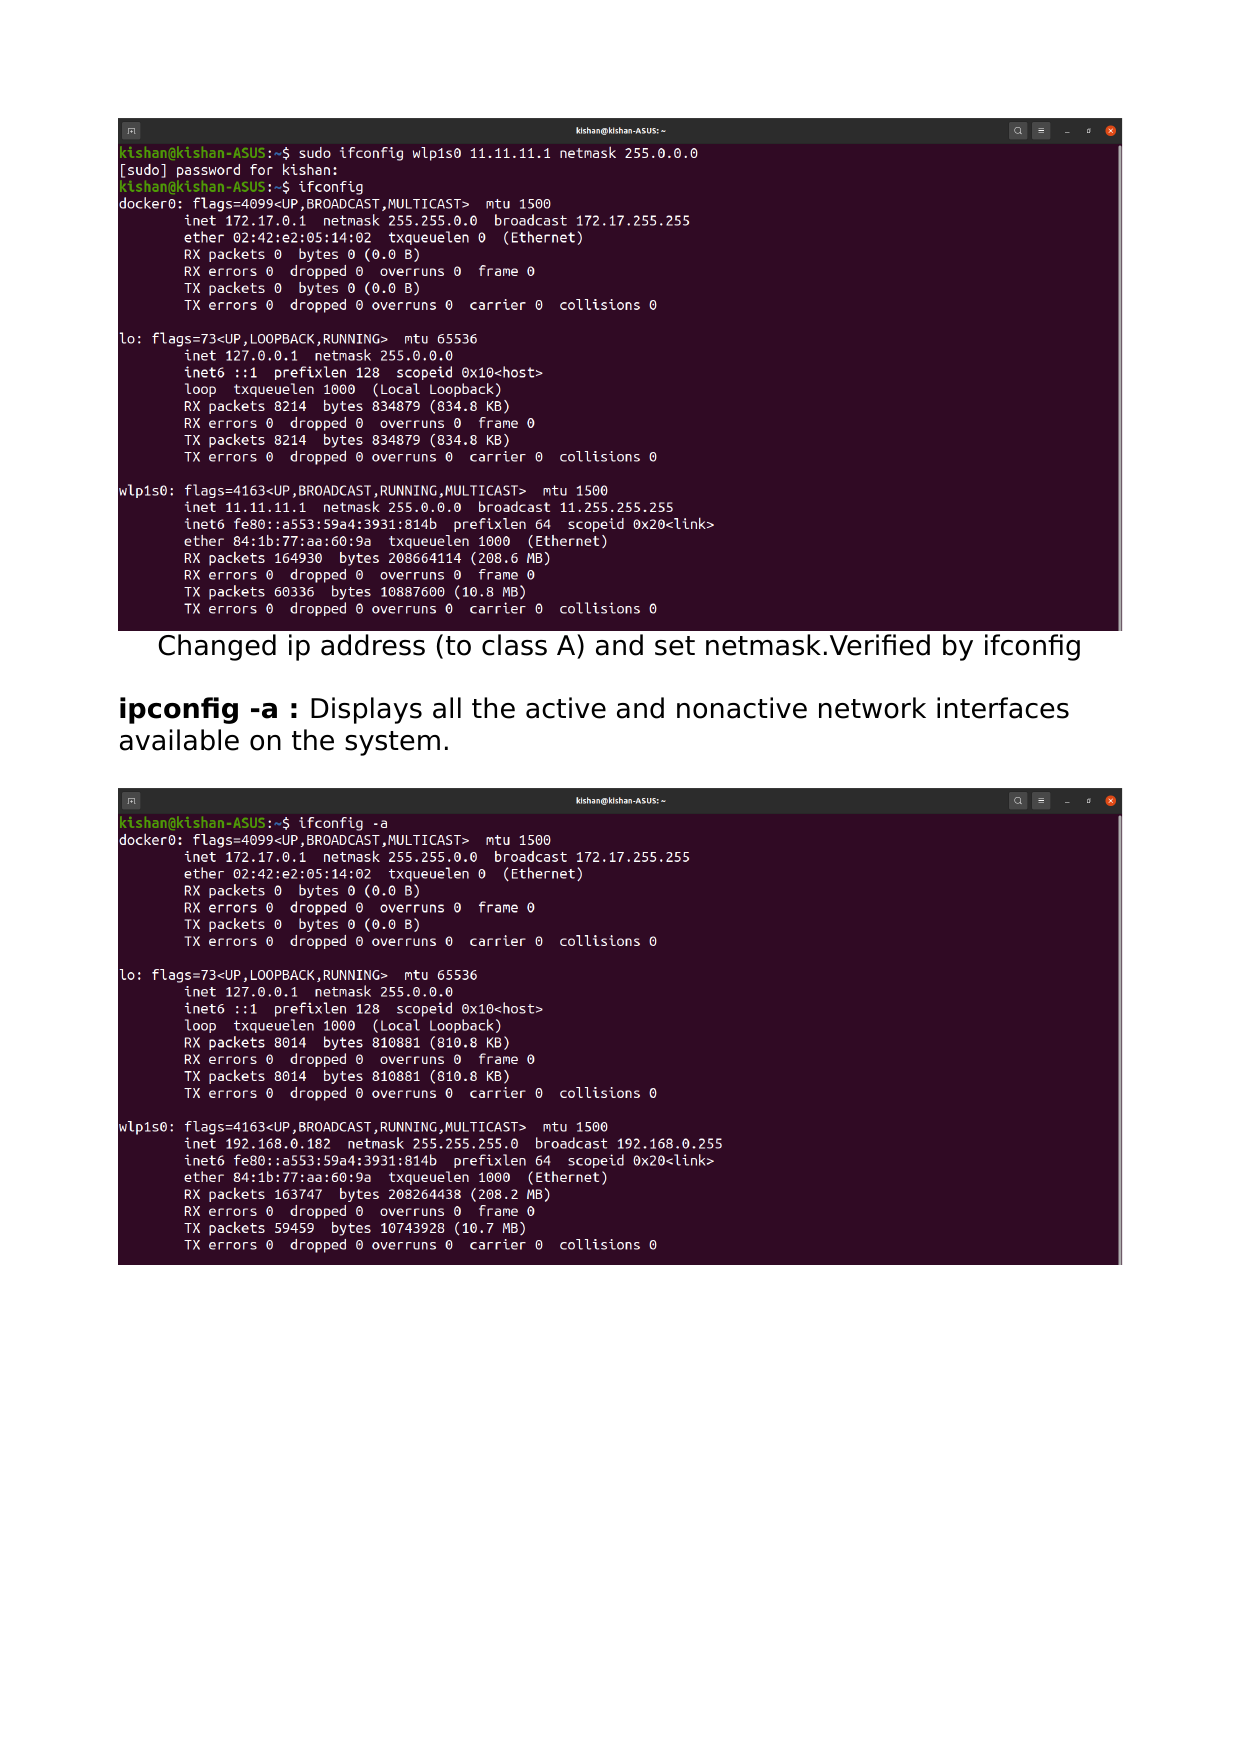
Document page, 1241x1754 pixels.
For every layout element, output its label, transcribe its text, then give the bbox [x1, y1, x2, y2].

text Changed ip address (to class A) and set netmask.Verified by ifconfig [118, 631, 1122, 662]
picture [118, 788, 1123, 1265]
text ipconfig -a : Displays all the active and nonactive network interfaces available on the system. [118, 694, 1122, 757]
picture [118, 118, 1123, 631]
